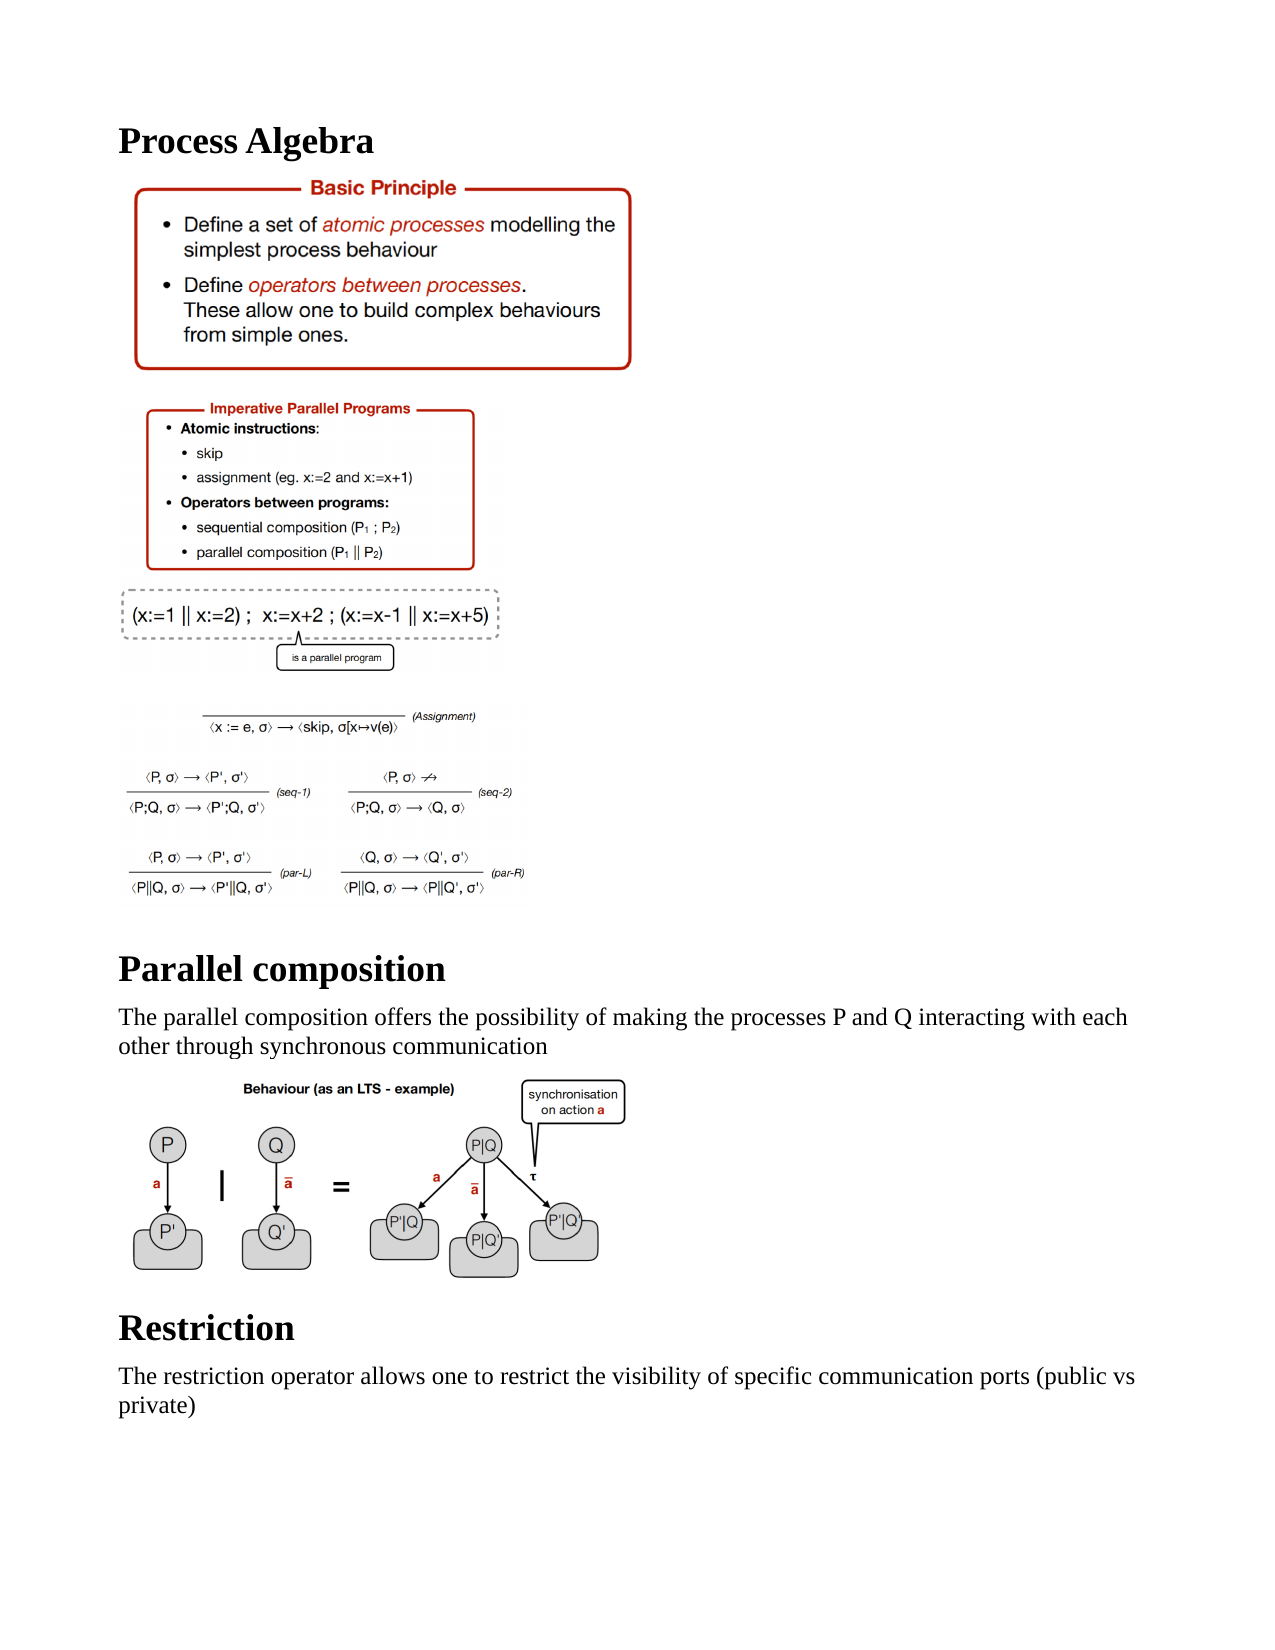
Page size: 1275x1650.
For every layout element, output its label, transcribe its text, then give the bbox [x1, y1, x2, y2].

subtitle Restriction [118, 1306, 1157, 1349]
text The restriction operator allows one to restrict the visibility of specific communication ports (public vs private) [118, 1361, 1157, 1419]
picture [118, 395, 508, 672]
picture [118, 1059, 634, 1285]
text The parallel composition offers the possibility of making the processes P and Q interacting with each other through synchronous communication [118, 1002, 1157, 1059]
picture [118, 690, 532, 907]
subtitle Process Algebra [118, 118, 1157, 161]
subtitle Parallel composition [118, 946, 1157, 989]
picture [118, 173, 639, 377]
